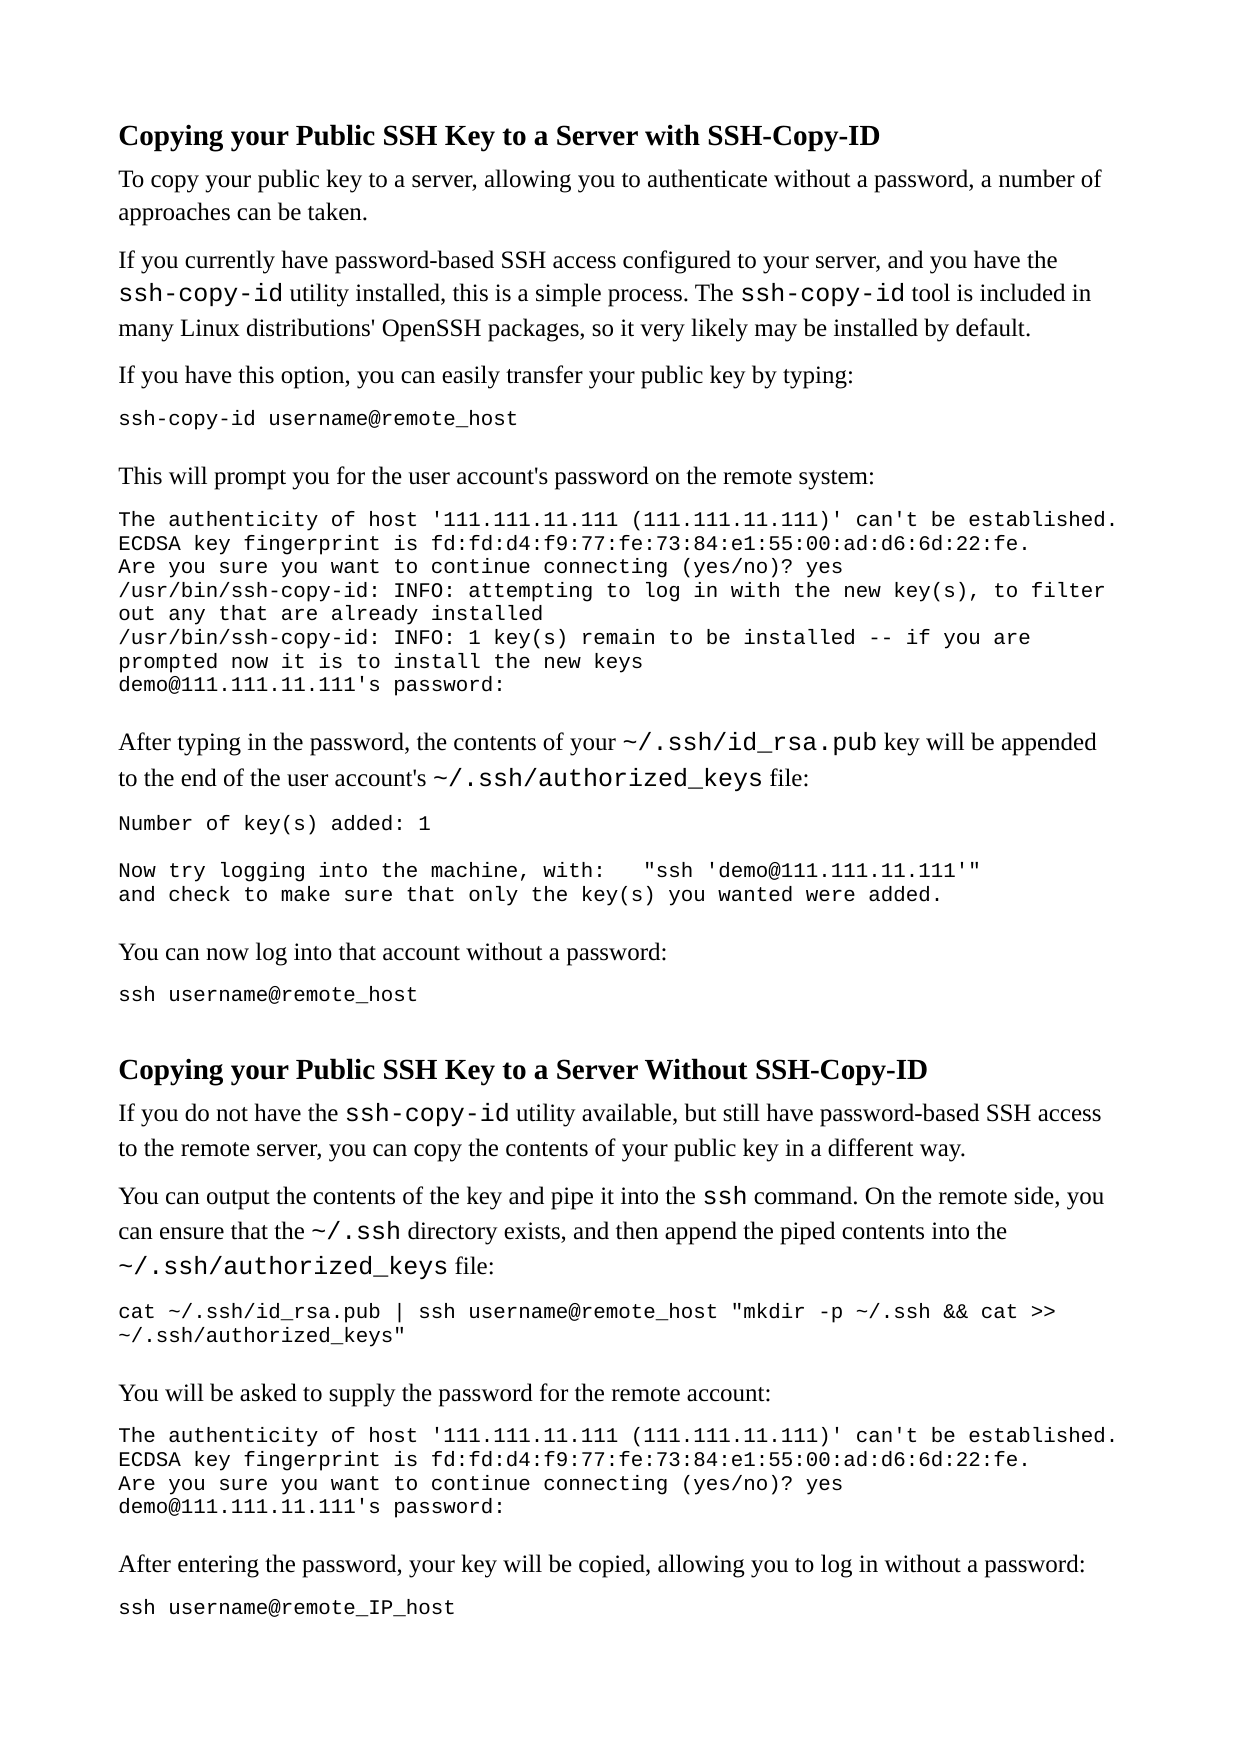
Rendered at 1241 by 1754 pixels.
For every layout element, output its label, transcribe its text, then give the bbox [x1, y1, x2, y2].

text /usr/bin/ssh-copy-id: INFO: attempting to log in with the new key(s), to filter out any that are already installed [118, 580, 1122, 627]
text This will prompt you for the user account's password on the remote system: [118, 461, 1122, 490]
text ssh username@remote_IP_host [118, 1597, 1122, 1621]
text To copy your public key to a server, allowing you to authenticate without a password, a number of approaches can be taken. [118, 164, 1122, 226]
text demo@111.111.11.111's password: [118, 1496, 1122, 1520]
text After entering the password, your key will be copied, allowing you to log in without a password: [118, 1549, 1122, 1578]
text and check to make sure that only the key(s) you wanted were added. [118, 883, 1122, 907]
text The authenticity of host '111.111.11.111 (111.111.11.111)' can't be established. [118, 509, 1122, 532]
text You can output the contents of the key and pipe it into the ssh command. On the remote side, you can ensure that the ~/.ssh directory exists, and then append the piped contents into the ~/.ssh/authorized_keys file: [118, 1181, 1122, 1282]
text cat ~/.ssh/id_rsa.pub | ssh username@remote_host "mkdir -p ~/.ssh && cat >> ~/.ssh/authorized_keys" [118, 1301, 1122, 1348]
text ssh-copy-id username@remote_host [118, 408, 1122, 432]
text The authenticity of host '111.111.11.111 (111.111.11.111)' can't be established. [118, 1425, 1122, 1449]
text If you do not have the ssh-copy-id utility available, but still have password-based SSH access to the remote server, you can copy the contents of your public key in a different way. [118, 1098, 1122, 1162]
text ECDSA key fingerprint is fd:fd:d4:f9:77:fe:73:84:e1:55:00:ad:d6:6d:22:fe. [118, 532, 1122, 556]
text You can now log into that account without a password: [118, 937, 1122, 965]
text Number of key(s) added: 1 [118, 813, 1122, 836]
text If you have this option, you can easily transfer your public key by typing: [118, 361, 1122, 389]
text ECDSA key fingerprint is fd:fd:d4:f9:77:fe:73:84:e1:55:00:ad:d6:6d:22:fe. [118, 1449, 1122, 1473]
subtitle Copying your Public SSH Key to a Server Without SSH-Copy-ID [118, 1052, 1122, 1086]
text Are you sure you want to continue connecting (yes/no)? yes [118, 556, 1122, 580]
text If you currently have password-based SSH access configured to your server, and you have the ssh-copy-id utility installed, this is a simple process. The ssh-copy-id tool is included in many Linux distributions' OpenSSH packages, so it very likely may be installed by default. [118, 245, 1122, 342]
text Now try logging into the machine, with: "ssh 'demo@111.111.11.111'" [118, 860, 1122, 883]
text After typing in the password, the contents of your ~/.ssh/id_rsa.pub key will be appended to the end of the user account's ~/.ssh/authorized_keys file: [118, 727, 1122, 793]
text ssh username@remote_host [118, 984, 1122, 1008]
text You will be asked to supply the password for the remote account: [118, 1378, 1122, 1406]
text Are you sure you want to continue connecting (yes/no)? yes [118, 1473, 1122, 1496]
subtitle Copying your Public SSH Key to a Server with SSH-Copy-ID [118, 118, 1122, 152]
text /usr/bin/ssh-copy-id: INFO: 1 key(s) remain to be installed -- if you are prompted now it is to install the new keys [118, 627, 1122, 674]
text demo@111.111.11.111's password: [118, 674, 1122, 698]
